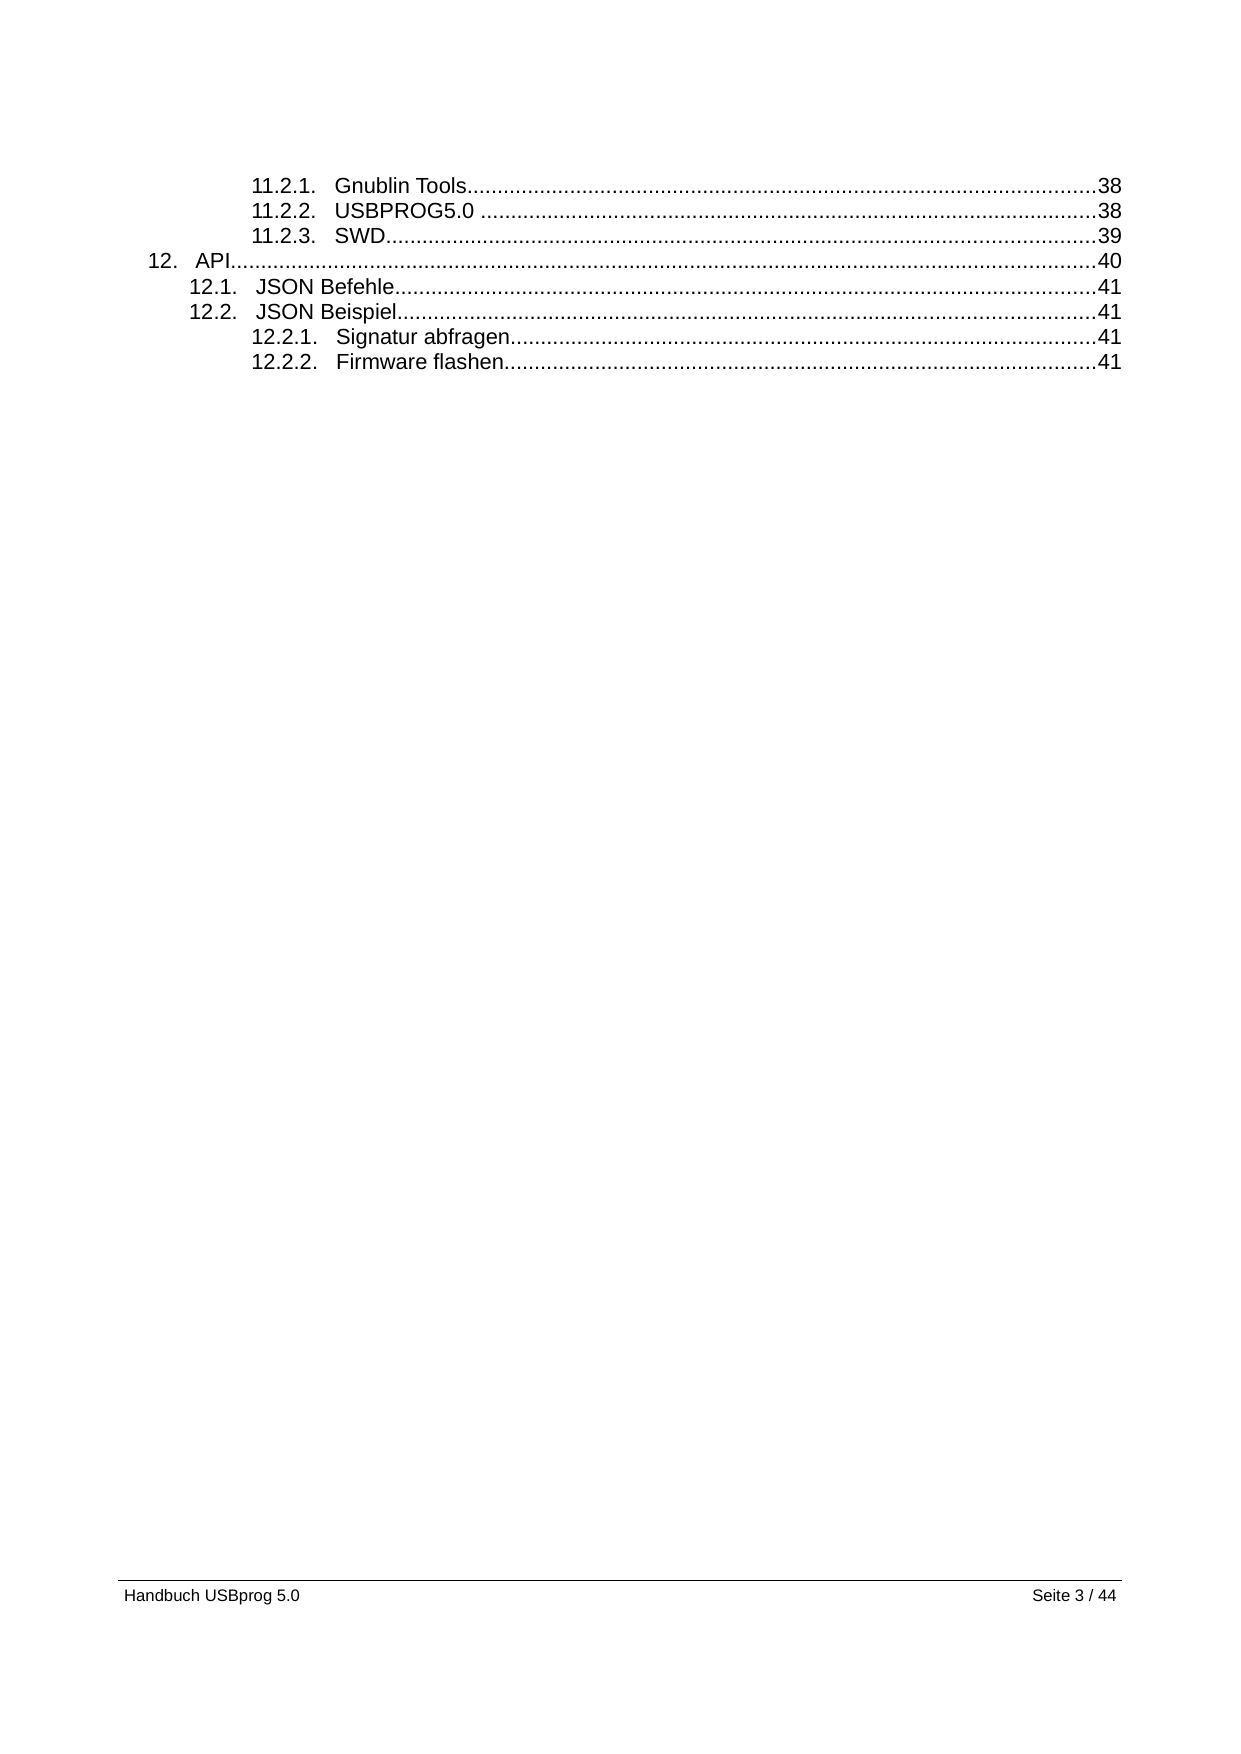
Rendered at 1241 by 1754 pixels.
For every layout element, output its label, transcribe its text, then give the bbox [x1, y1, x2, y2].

text 11.2.3. SWD 39 [251, 223, 1122, 248]
text 11.2.1. Gnublin Tools 38 [251, 173, 1122, 198]
text 12.1. JSON Befehle 41 [189, 274, 1122, 299]
text 12. API 40 [148, 248, 1122, 274]
text 12.2. JSON Beispiel 41 [189, 299, 1122, 324]
text 12.2.1. Signatur abfragen 41 [251, 324, 1122, 349]
text 12.2.2. Firmware flashen 41 [251, 349, 1122, 374]
text 11.2.2. USBPROG5.0 38 [251, 198, 1122, 223]
